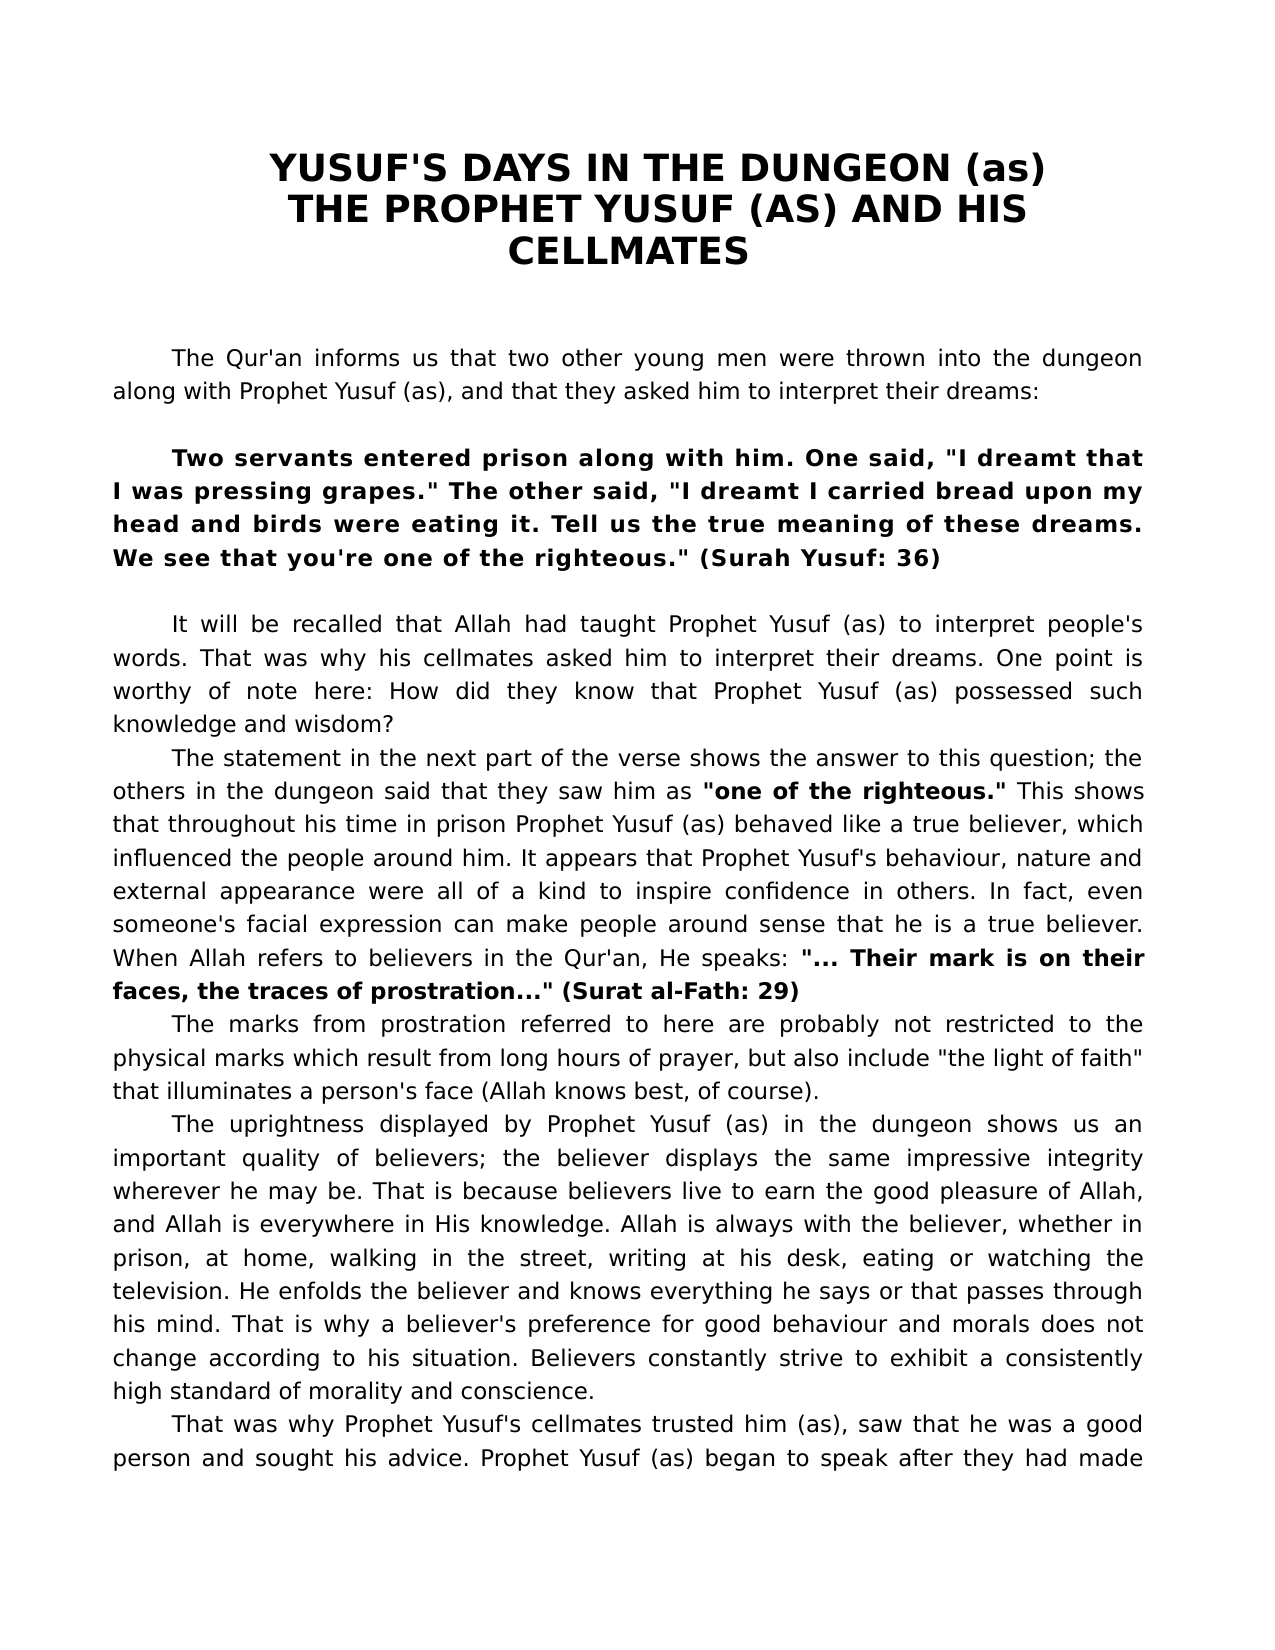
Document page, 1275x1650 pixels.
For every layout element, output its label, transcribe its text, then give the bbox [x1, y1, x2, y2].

text That was why Prophet Yusuf's cellmates trusted him (as), saw that he was a good person and sought his advice. Prophet Yusuf (as) began to speak after they had made [112, 1406, 1145, 1473]
text Two servants entered prison along with him. One said, "I dreamt that I was pressing grapes." The other said, "I dreamt I carried bread upon my head and birds were eating it. Tell us the true meaning of these dreams. We see that you're one of the righteous." (Surah Yusuf: 36) [112, 439, 1145, 573]
text The marks from prostration referred to here are probably not restricted to the physical marks which result from long hours of prayer, but also include "the light of faith" that illuminates a person's face (Allah knows best, of course). [112, 1006, 1145, 1106]
text YUSUF'S DAYS IN THE DUNGEON (as) [112, 148, 1145, 189]
text The Qur'an informs us that two other young men were thrown into the dungeon along with Prophet Yusuf (as), and that they asked him to interpret their dreams: [112, 339, 1145, 406]
text It will be recalled that Allah had taught Prophet Yusuf (as) to interpret people's words. That was why his cellmates asked him to interpret their dreams. One point is worthy of note here: How did they know that Prophet Yusuf (as) possessed such knowledge and wisdom? [112, 606, 1145, 739]
text THE PROPHET YUSUF (AS) AND HIS CELLMATES [112, 189, 1145, 273]
text The statement in the next part of the verse shows the answer to this question; the others in the dungeon said that they saw him as "one of the righteous." This shows that throughout his time in prison Prophet Yusuf (as) behaved like a true believer, which influenced the people around him. It appears that Prophet Yusuf's behaviour, nature and external appearance were all of a kind to inspire confidence in others. In fact, even someone's facial expression can make people around sense that he is a true believer. When Allah refers to believers in the Qur'an, He speaks: "... Their mark is on their faces, the traces of prostration..." (Surat al-Fath: 29) [112, 739, 1145, 1006]
text The uprightness displayed by Prophet Yusuf (as) in the dungeon shows us an important quality of believers; the believer displays the same impressive integrity wherever he may be. That is because believers live to earn the good pleasure of Allah, and Allah is everywhere in His knowledge. Allah is always with the believer, whether in prison, at home, walking in the street, writing at his desk, eating or watching the television. He enfolds the believer and knows everything he says or that passes through his mind. That is why a believer's preference for good behaviour and morals does not change according to his situation. Believers constantly strive to exhibit a consistently high standard of morality and conscience. [112, 1106, 1145, 1406]
